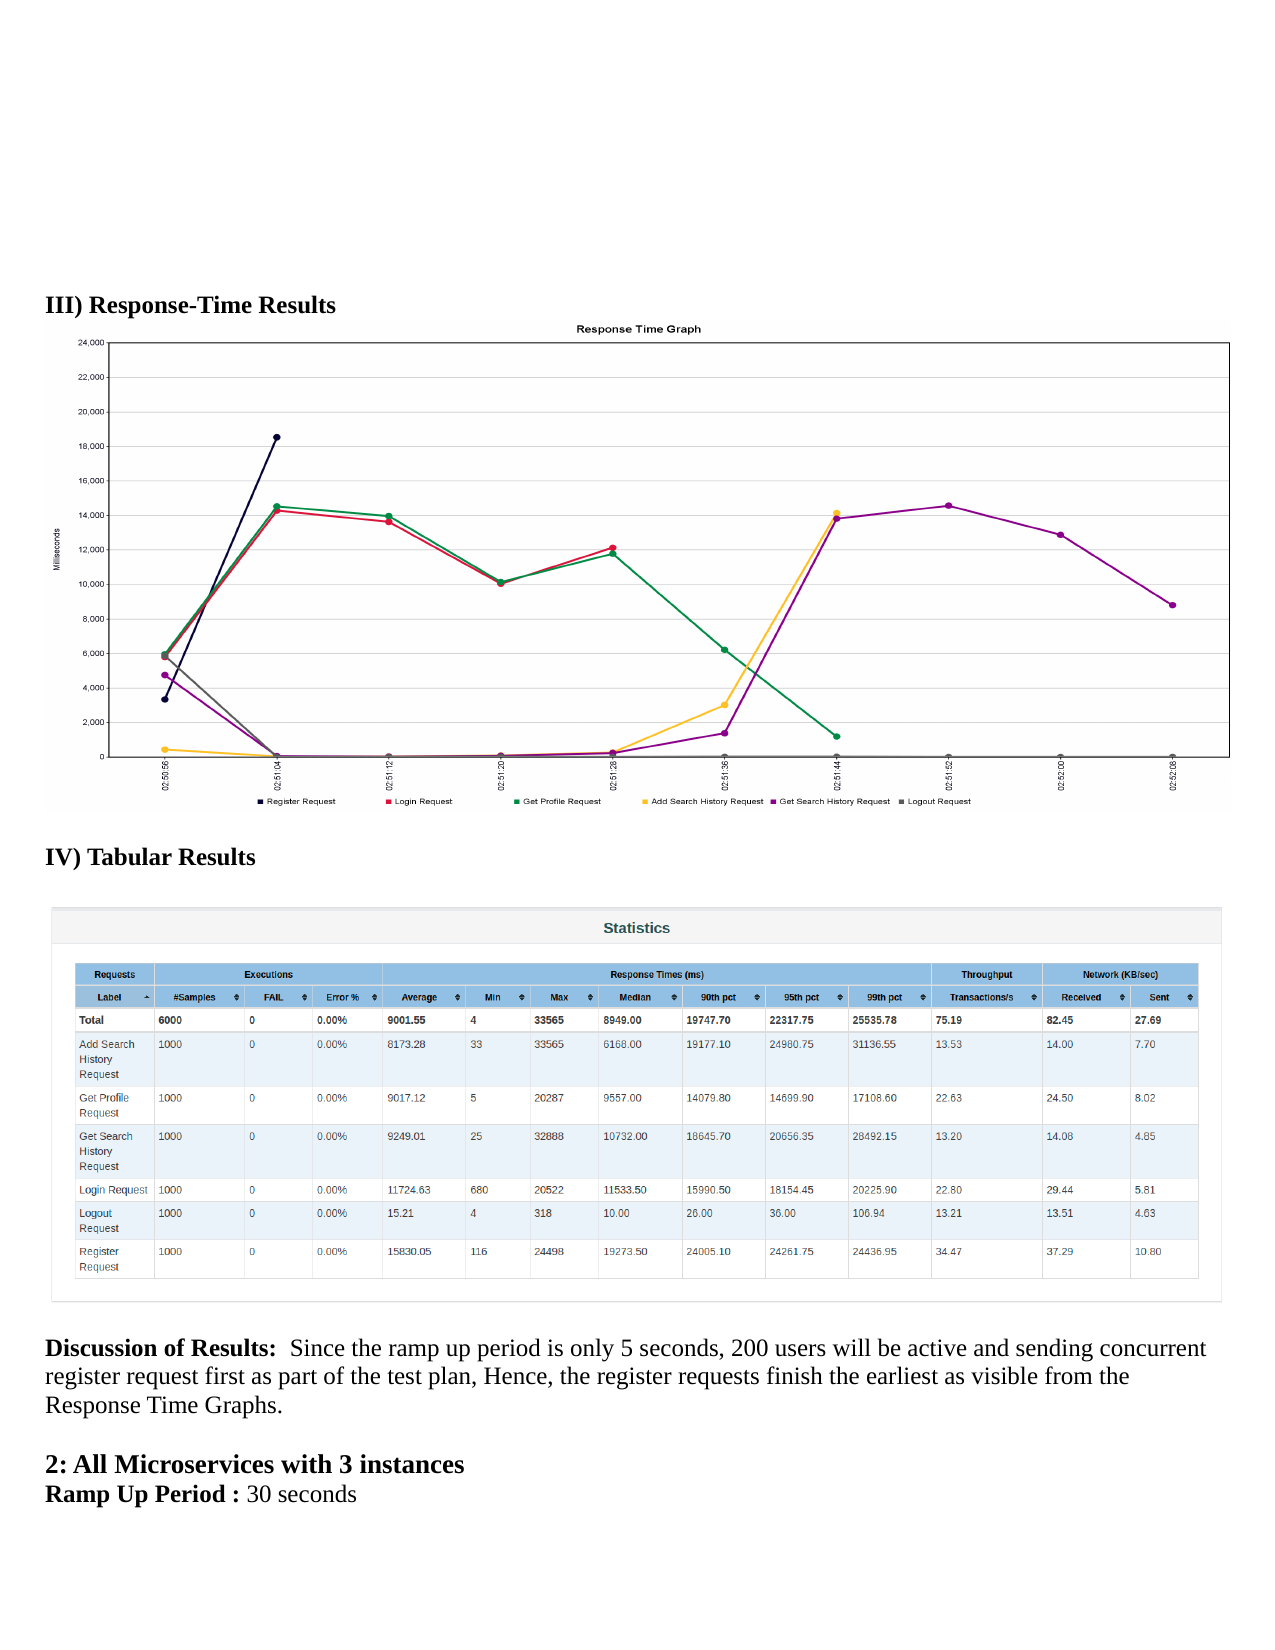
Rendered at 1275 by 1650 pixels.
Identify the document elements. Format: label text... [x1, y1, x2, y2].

text IV) Tabular Results [45, 842, 1230, 870]
picture [45, 899, 1230, 1304]
picture [45, 319, 1232, 813]
text Ramp Up Period : 30 seconds [45, 1479, 1230, 1508]
text 2: All Microservices with 3 instances [45, 1448, 1230, 1479]
text Discussion of Results: Since the ramp up period is only 5 seconds, 200 users will be active and sending concurrent register request first as part of the test plan, Hence, the register requests finish the earliest as visible from the Response Time Graphs. [45, 1333, 1230, 1419]
text III) Response-Time Results [45, 291, 1230, 319]
